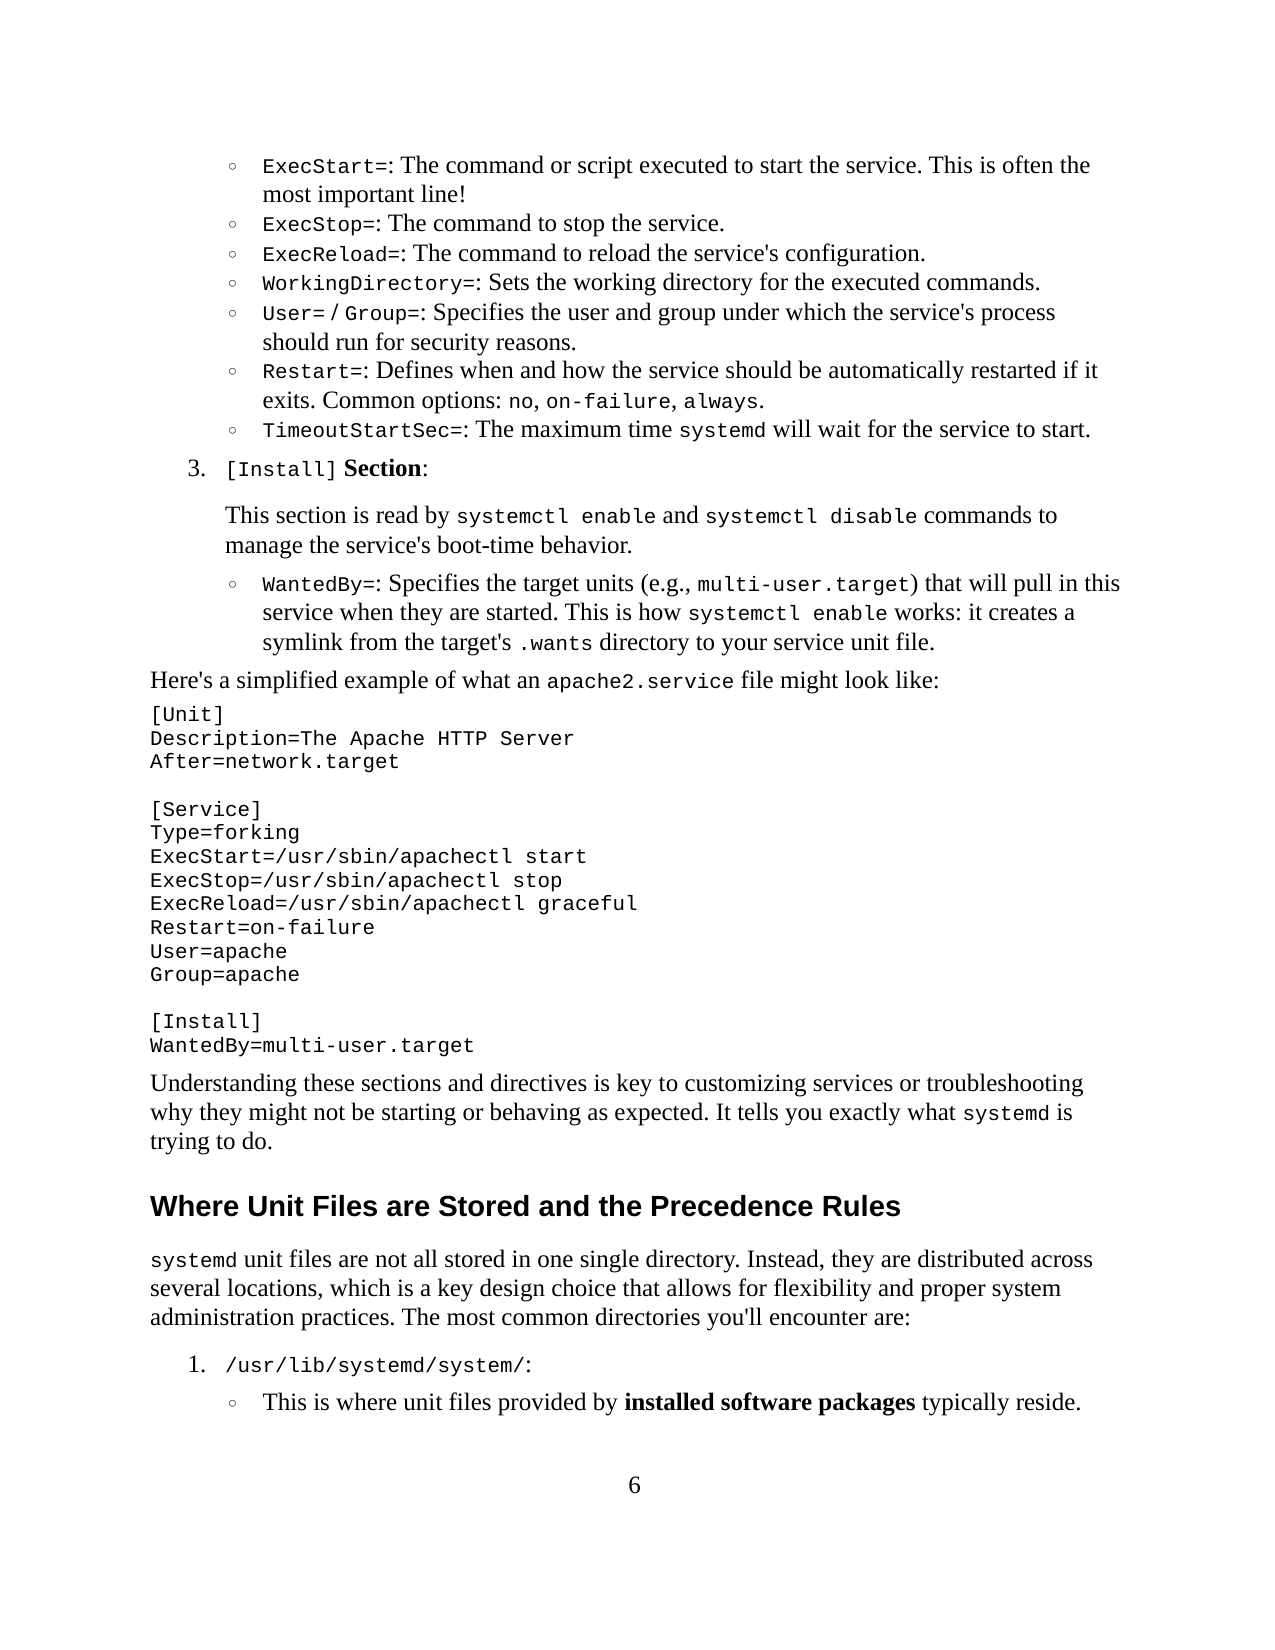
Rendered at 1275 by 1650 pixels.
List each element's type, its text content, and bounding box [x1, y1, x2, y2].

text User=apache [150, 941, 1125, 964]
text WantedBy=multi-user.target [150, 1035, 1125, 1059]
list ExecStop=: The command to stop the service. [225, 208, 1125, 238]
list ExecReload=: The command to reload the service's configuration. [225, 238, 1125, 267]
text ExecStop=/usr/sbin/apachectl stop [150, 870, 1125, 893]
text Description=The Apache HTTP Server [150, 728, 1125, 751]
list ExecStart=: The command or script executed to start the service. This is often the most important line! [225, 150, 1125, 208]
text After=network.target [150, 751, 1125, 775]
text [Install] [150, 1012, 1125, 1035]
text Here's a simplified example of what an apache2.service file might look like: [150, 666, 1125, 695]
list /usr/lib/systemd/system/: [187, 1349, 1125, 1378]
text ExecReload=/usr/sbin/apachectl graceful [150, 893, 1125, 917]
list TimeoutStartSec=: The maximum time systemd will wait for the service to start. [225, 414, 1125, 444]
list This is where unit files provided by installed software packages typically reside. [225, 1387, 1125, 1416]
text Type=forking [150, 822, 1125, 846]
text Group=apache [150, 964, 1125, 988]
text [Service] [150, 799, 1125, 822]
subtitle Where Unit Files are Stored and the Precedence Rules [150, 1189, 1125, 1222]
text systemd unit files are not all stored in one single directory. Instead, they are distributed across several locations, which is a key design choice that allows for flexibility and proper system administration practices. The most common directories you'll encounter are: [150, 1244, 1125, 1331]
text Understanding these sections and directives is key to customizing services or troubleshooting why they might not be starting or behaving as expected. It tells you exactly what systemd is trying to do. [150, 1068, 1125, 1155]
list [Install] Section: [187, 453, 1125, 483]
list User= / Group=: Specifies the user and group under which the service's process should run for security reasons. [225, 297, 1125, 355]
text [Unit] [150, 704, 1125, 728]
list WantedBy=: Specifies the target units (e.g., multi-user.target) that will pull in this service when they are started. This is how systemctl enable works: it creates a symlink from the target's .wants directory to your service unit file. [225, 568, 1125, 657]
list This section is read by systemctl enable and systemctl disable commands to manage the service's boot-time behavior. [187, 501, 1125, 559]
list WorkingDirectory=: Sets the working directory for the executed commands. [225, 267, 1125, 297]
list Restart=: Defines when and how the service should be automatically restarted if it exits. Common options: no, on-failure, always. [225, 355, 1125, 414]
text ExecStart=/usr/sbin/apachectl start [150, 846, 1125, 870]
text Restart=on-failure [150, 917, 1125, 941]
